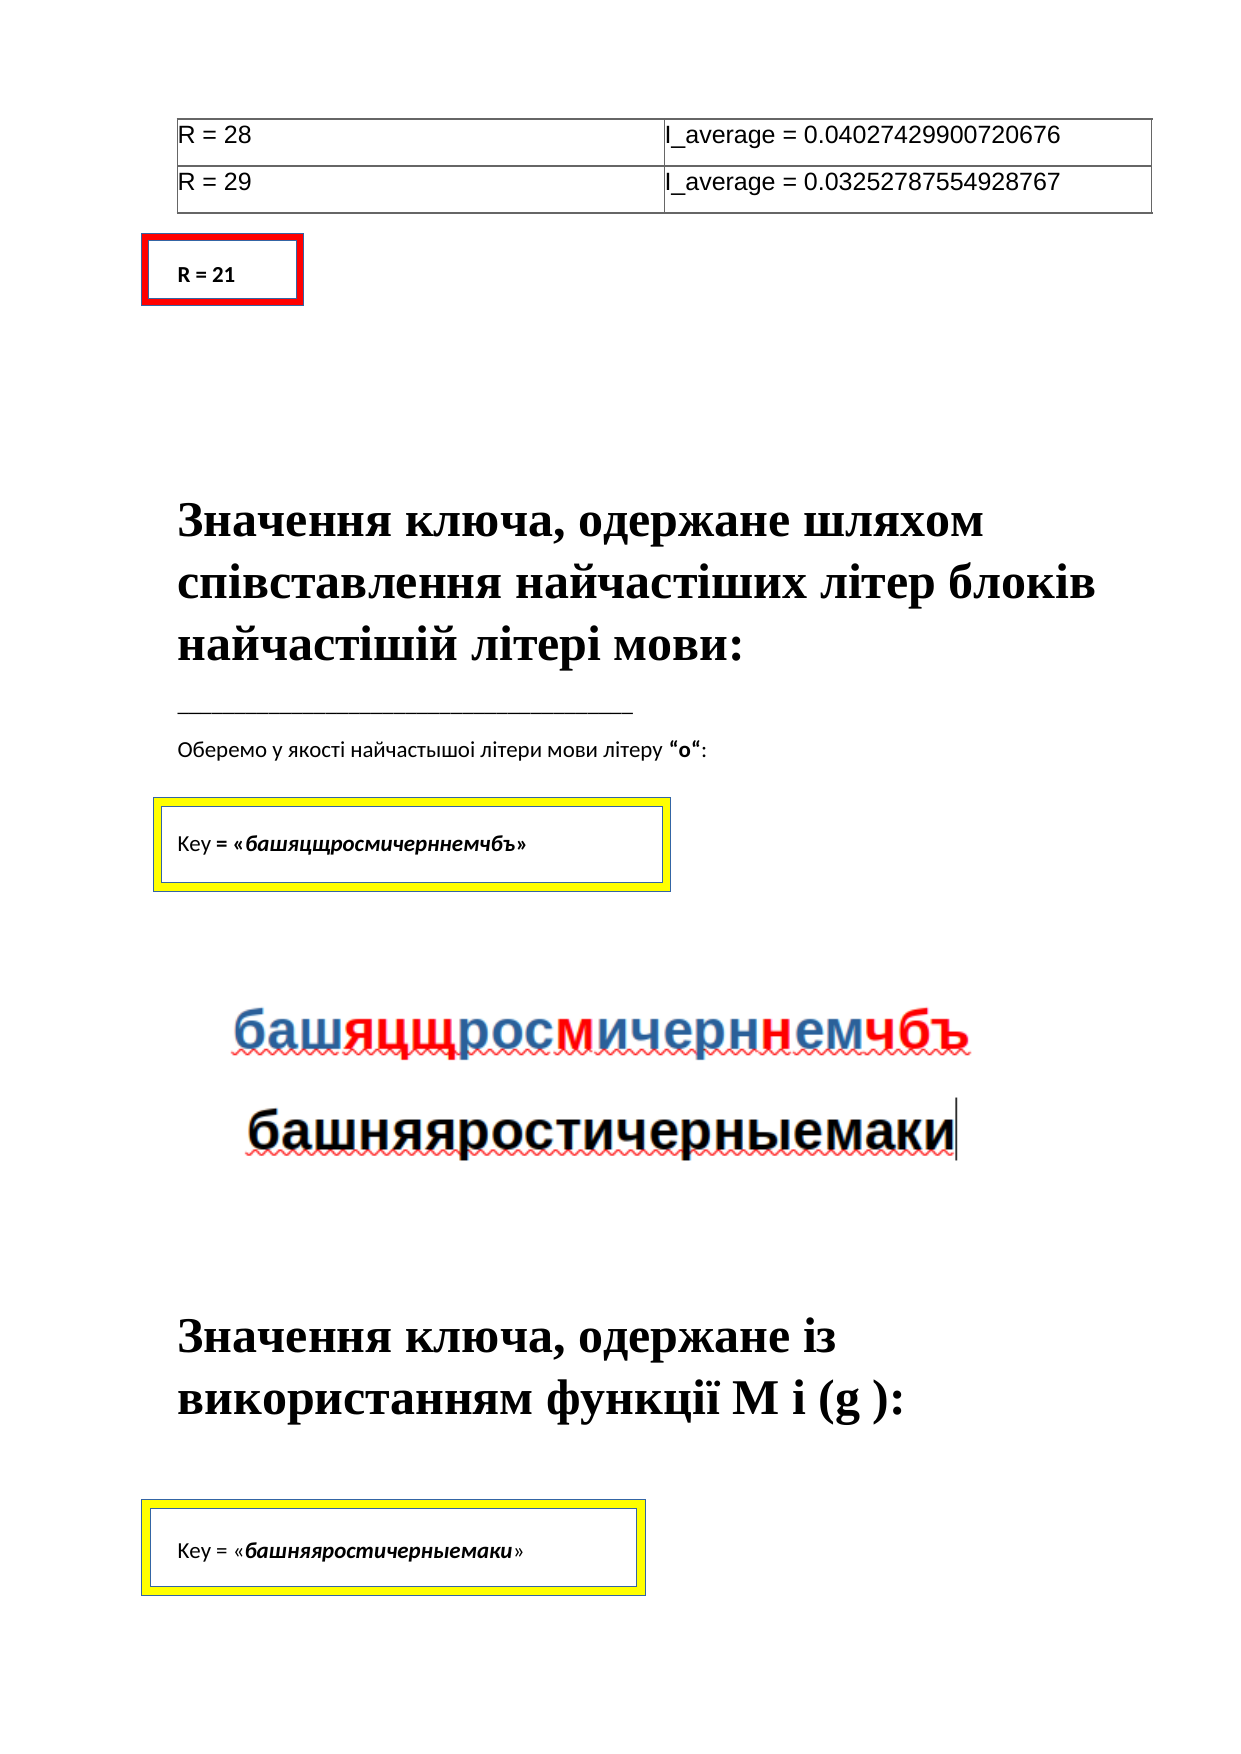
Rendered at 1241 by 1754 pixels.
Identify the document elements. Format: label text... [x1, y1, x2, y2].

text [671, 829, 1152, 857]
text ________________________________________ [177, 689, 1152, 717]
table_cell R = 29 [178, 167, 664, 212]
text R = 21 [177, 261, 296, 288]
subtitle Значення ключа, одержане шляхом співставлення найчастіших літер блоків найчастішій літері мови: [177, 490, 1152, 672]
text Оберемо у якостi найчастышоi лiтери мови лiтеру “o“: [177, 735, 1152, 763]
table_cell I_average = 0.03252787554928767 [665, 167, 1151, 212]
table_cell I_average = 0.04027429900720676 [665, 120, 1151, 165]
text Key = «башяцщросмичерннемчбъ» [177, 829, 662, 857]
subtitle Значення ключа, одержане із використанням функції M i (g ): [177, 1306, 1152, 1425]
text Key = «башняяростичерныемаки» [177, 1536, 636, 1564]
text [304, 261, 1152, 288]
text [646, 1536, 1152, 1564]
table_cell R = 28 [178, 120, 664, 165]
picture [200, 992, 1023, 1211]
